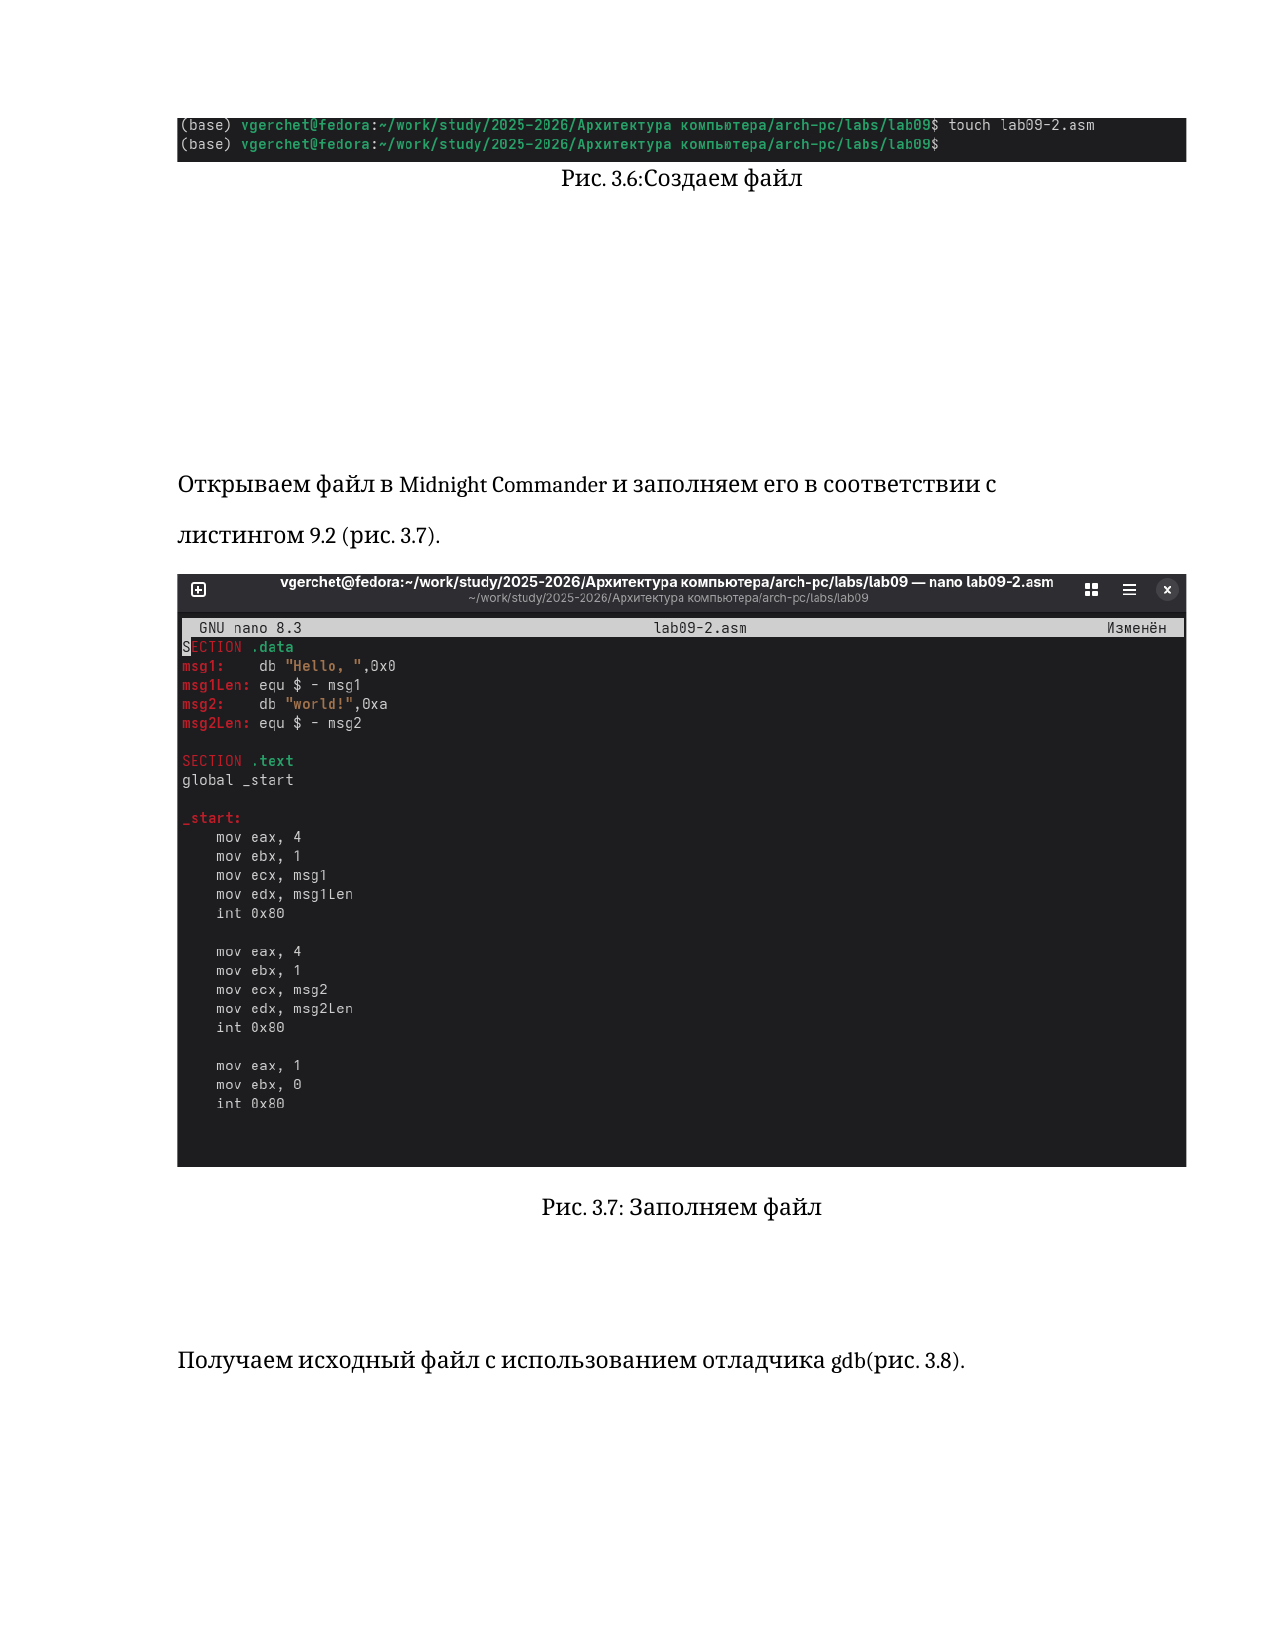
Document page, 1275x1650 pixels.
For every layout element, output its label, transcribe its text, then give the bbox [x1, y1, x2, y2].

picture [177, 118, 1187, 162]
text Получаем исходный файл с использованием отладчика gdb(рис. 3.8). [177, 1348, 1186, 1374]
text Открываем файл в Midnight Commander и заполняем его в соответствии с [177, 472, 1186, 498]
text листингом 9.2 (рис. 3.7). [177, 523, 1186, 549]
text Рис. 3.7: Заполняем файл [177, 1167, 1186, 1221]
picture [177, 574, 1187, 1167]
text Рис. 3.6:Создаем файл [177, 162, 1186, 192]
